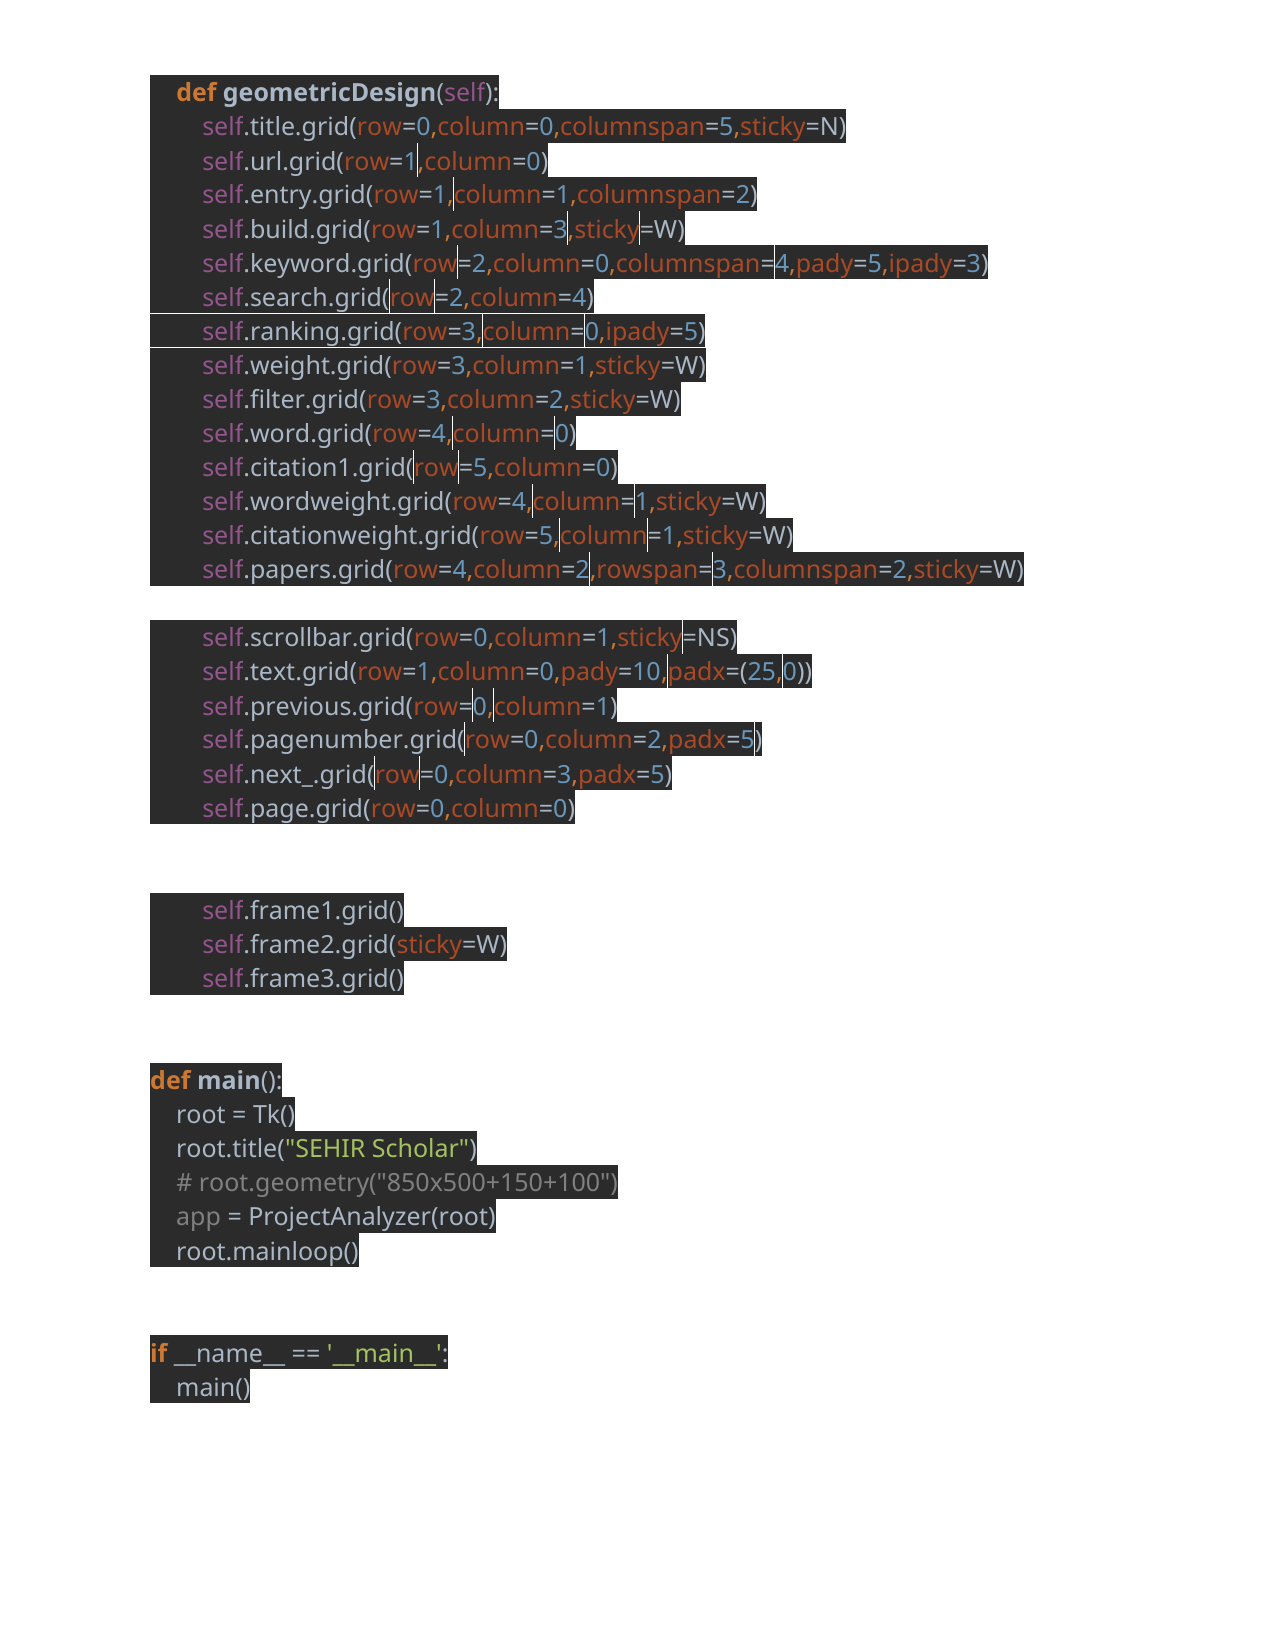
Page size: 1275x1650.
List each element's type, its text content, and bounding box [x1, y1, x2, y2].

text def geometricDesign(self): self.title.grid(row=0,column=0,columnspan=5,sticky=N) self.url.grid(row=1,column=0) self.entry.grid(row=1,column=1,columnspan=2) self.build.grid(row=1,column=3,sticky=W) self.keyword.grid(row=2,column=0,columnspan=4,pady=5,ipady=3) self.search.grid(row=2,column=4) self.ranking.grid(row=3,column=0,ipady=5) self.weight.grid(row=3,column=1,sticky=W) self.filter.grid(row=3,column=2,sticky=W) self.word.grid(row=4,column=0) self.citation1.grid(row=5,column=0) self.wordweight.grid(row=4,column=1,sticky=W) self.citationweight.grid(row=5,column=1,sticky=W) self.papers.grid(row=4,column=2,rowspan=3,columnspan=2,sticky=W) self.scrollbar.grid(row=0,column=1,sticky=NS) self.text.grid(row=1,column=0,pady=10,padx=(25,0)) self.previous.grid(row=0,column=1) self.pagenumber.grid(row=0,column=2,padx=5) self.next_.grid(row=0,column=3,padx=5) self.page.grid(row=0,column=0) self.frame1.grid() self.frame2.grid(sticky=W) self.frame3.grid() def main(): root = Tk() root.title("SEHIR Scholar") # root.geometry("850x500+150+100") app = ProjectAnalyzer(root) root.mainloop() if __name__ == '__main__': main() [150, 75, 1125, 1437]
